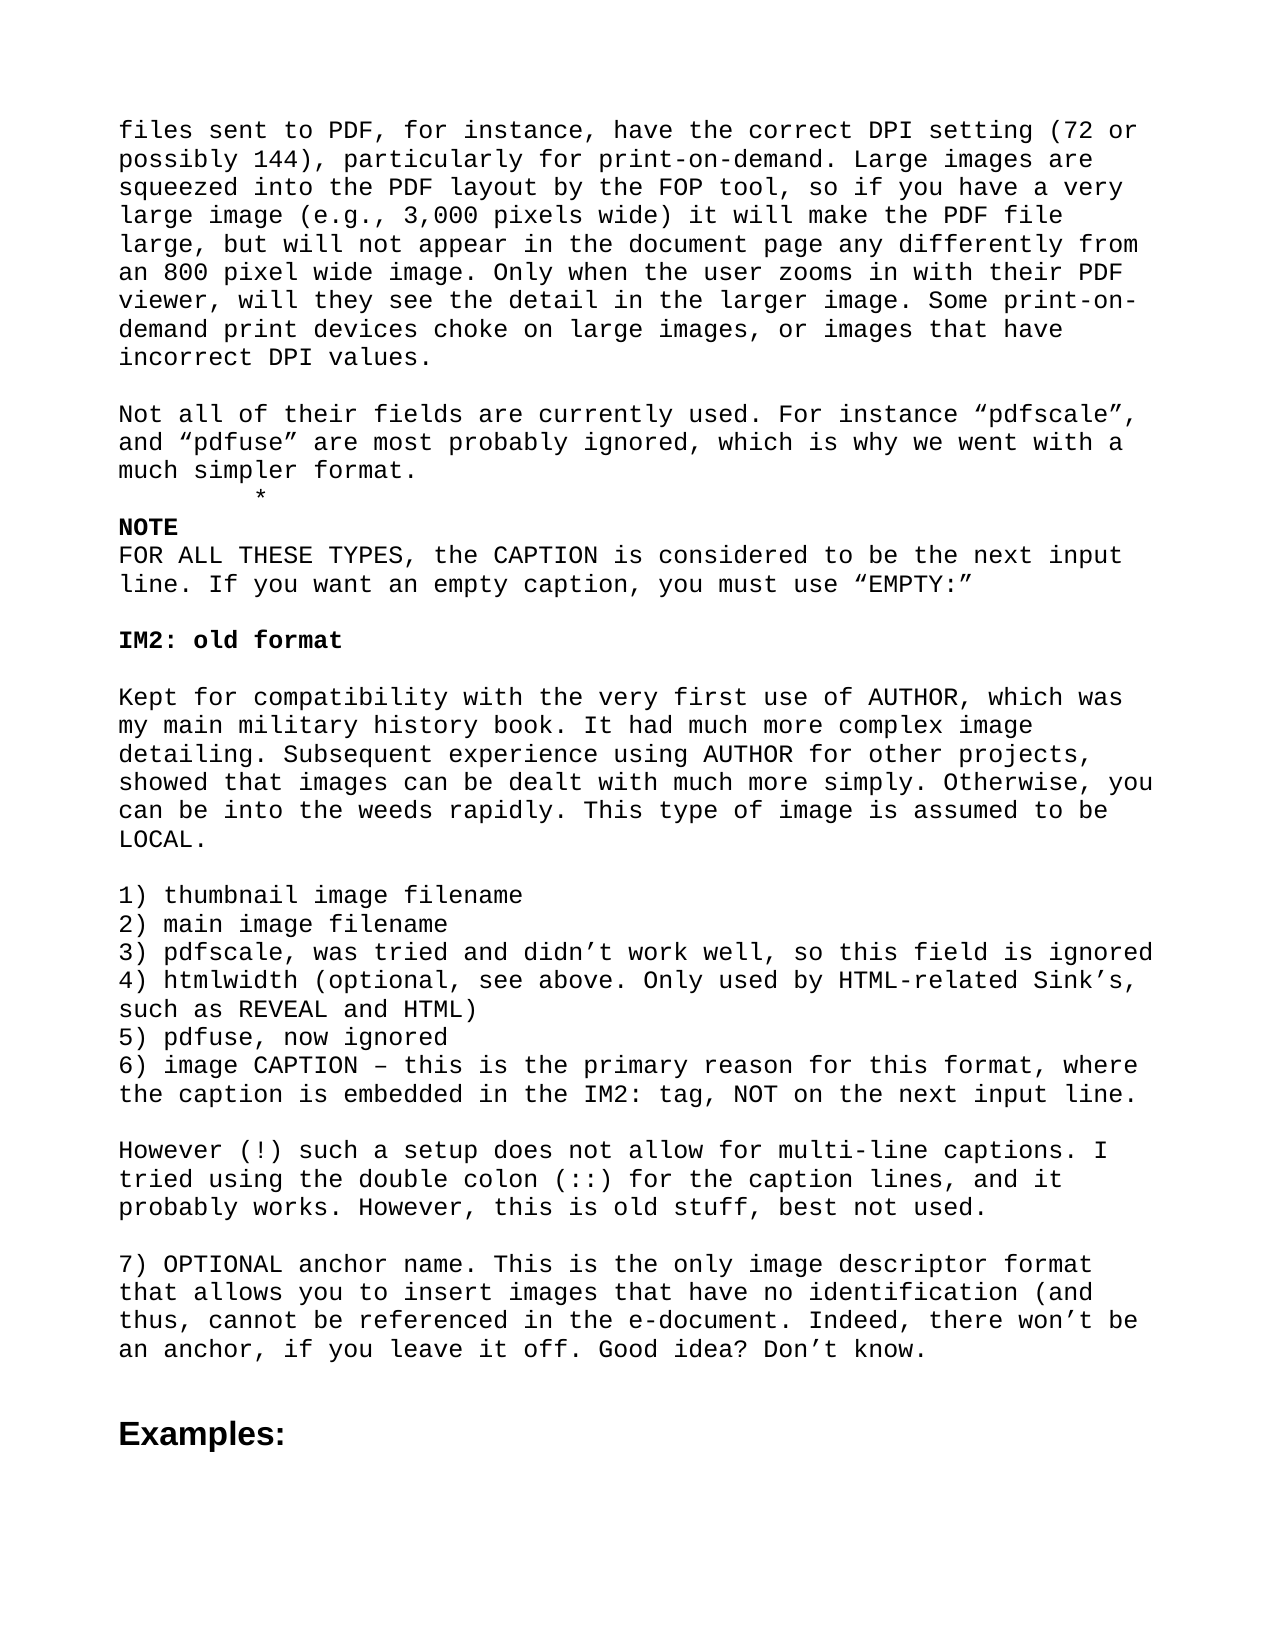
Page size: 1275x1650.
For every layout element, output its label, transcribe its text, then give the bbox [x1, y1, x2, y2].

text 3) pdfscale, was tried and didn’t work well, so this field is ignored [118, 940, 1157, 968]
text 2) main image filename [118, 911, 1157, 940]
text files sent to PDF, for instance, have the correct DPI setting (72 or possibly 144), particularly for print-on-demand. Large images are squeezed into the PDF layout by the FOP tool, so if you have a very large image (e.g., 3,000 pixels wide) it will make the PDF file large, but will not appear in the document page any differently from an 800 pixel wide image. Only when the user zooms in with their PDF viewer, will they see the detail in the larger image. Some print-on-demand print devices choke on large images, or images that have incorrect DPI values. [118, 118, 1157, 373]
text However (!) such a setup does not allow for multi-line captions. I tried using the double colon (::) for the caption lines, and it probably works. However, this is old stuff, best not used. [118, 1138, 1157, 1223]
text 4) htmlwidth (optional, see above. Only used by HTML-related Sink’s, such as REVEAL and HTML) [118, 968, 1157, 1025]
text NOTE [118, 515, 1157, 543]
text Not all of their fields are currently used. For instance “pdfscale”, and “pdfuse” are most probably ignored, which is why we went with a much simpler format. [118, 401, 1157, 486]
text IM2: old format [118, 628, 1157, 656]
subtitle Examples: [118, 1414, 1157, 1453]
text 6) image CAPTION – this is the primary reason for this format, where the caption is embedded in the IM2: tag, NOT on the next input line. [118, 1053, 1157, 1110]
text Kept for compatibility with the very first use of AUTHOR, which was my main military history book. It had much more complex image detailing. Subsequent experience using AUTHOR for other projects, showed that images can be dealt with much more simply. Otherwise, you can be into the weeds rapidly. This type of image is assumed to be LOCAL. [118, 685, 1157, 855]
text 1) thumbnail image filename [118, 883, 1157, 911]
text 7) OPTIONAL anchor name. This is the only image descriptor format that allows you to insert images that have no identification (and thus, cannot be referenced in the e-document. Indeed, there won’t be an anchor, if you leave it off. Good idea? Don’t know. [118, 1251, 1157, 1365]
text FOR ALL THESE TYPES, the CAPTION is considered to be the next input line. If you want an empty caption, you must use “EMPTY:” [118, 543, 1157, 600]
text * [118, 486, 1157, 515]
text 5) pdfuse, now ignored [118, 1025, 1157, 1053]
